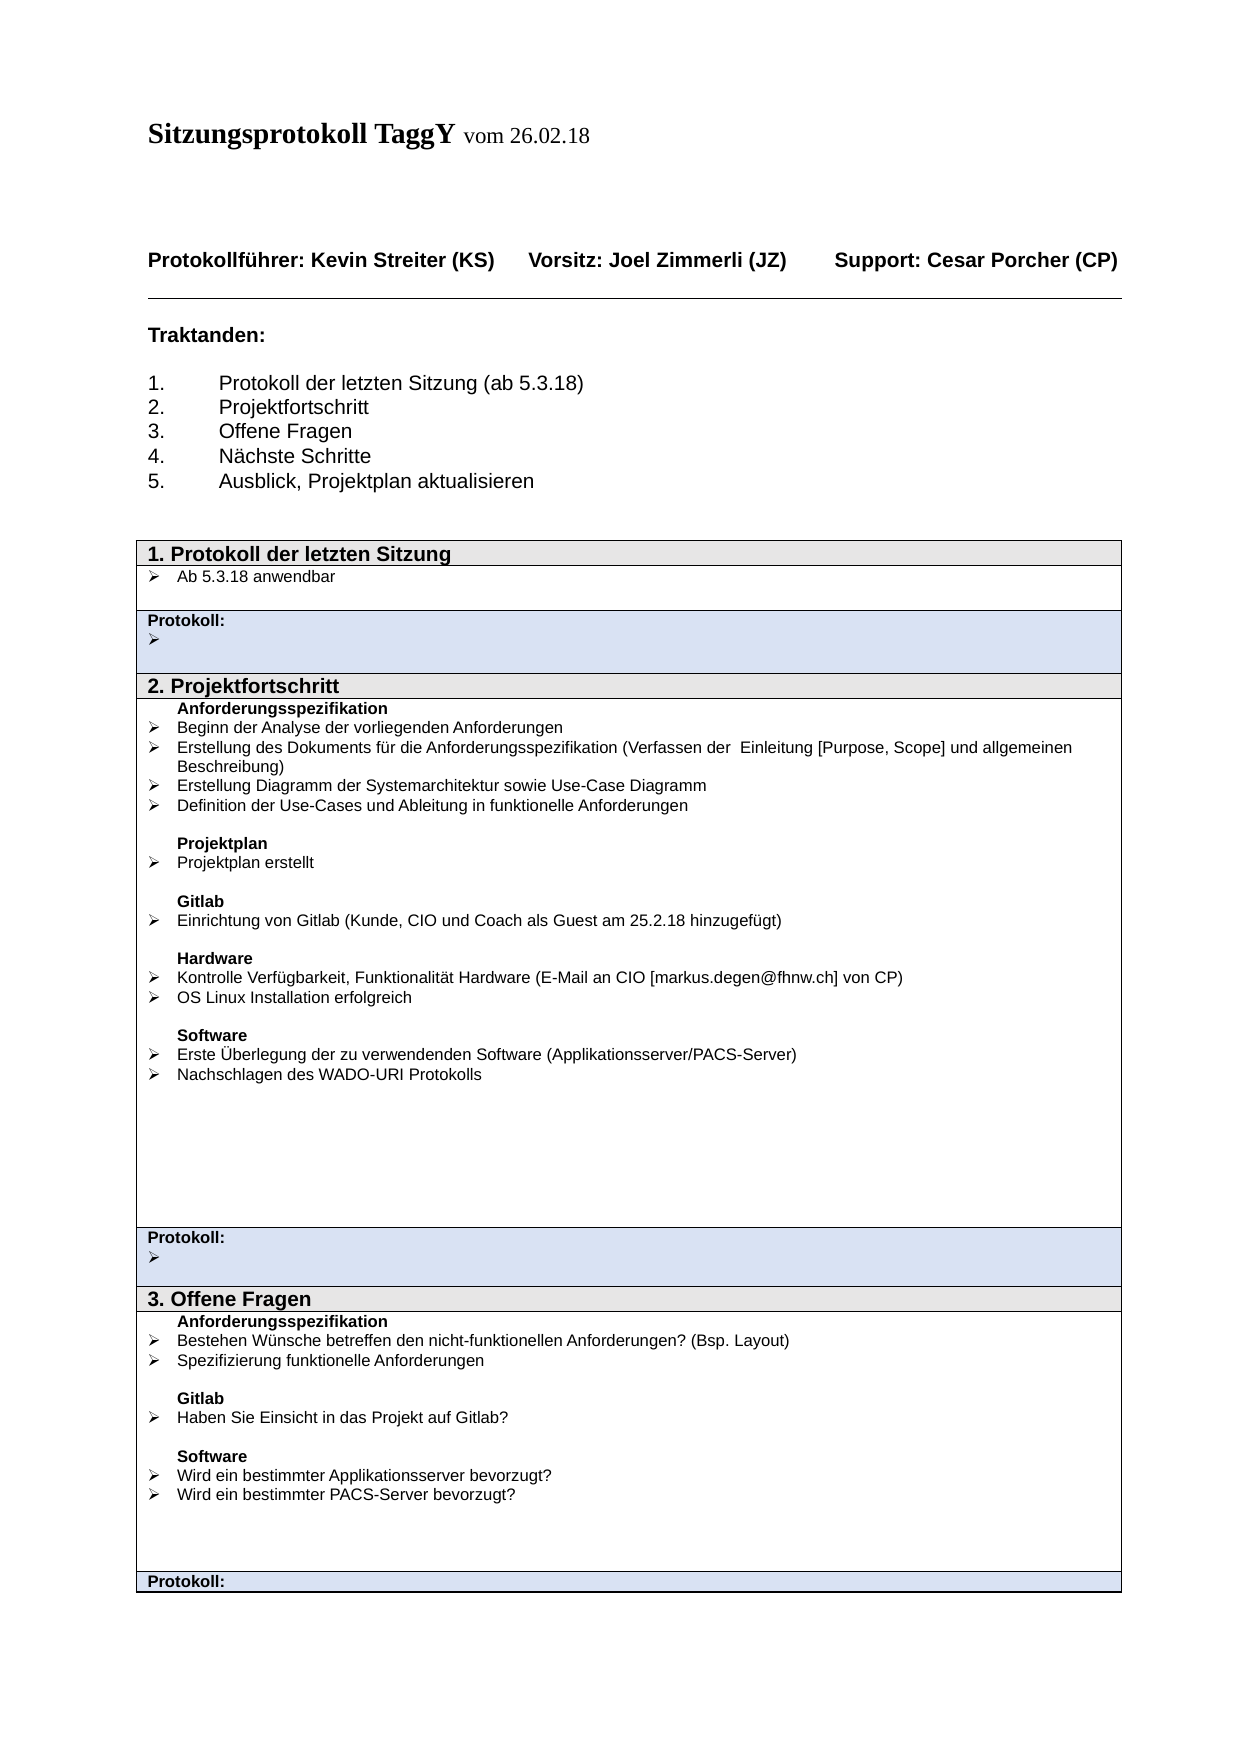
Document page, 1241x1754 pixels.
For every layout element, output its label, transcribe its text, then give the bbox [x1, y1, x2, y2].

table_cell 4. [140, 444, 211, 468]
table_cell Projektfortschritt [211, 395, 1026, 419]
table_cell Protokoll: [137, 1572, 1121, 1591]
table_header [1026, 371, 1115, 395]
table_cell Ab 5.3.18 anwendbar [137, 566, 1121, 610]
table_header Protokoll der letzten Sitzung (ab 5.3.18) [211, 371, 1026, 395]
table_cell Offene Fragen [211, 419, 1026, 444]
text Protokollführer: Kevin Streiter (KS) Vorsitz: Joel Zimmerli (JZ) Support: Cesar Porcher (CP) [148, 248, 1122, 272]
table_cell 3. Offene Fragen [137, 1287, 1121, 1311]
table_cell [1026, 419, 1115, 444]
table_header 1. [140, 371, 211, 395]
subtitle Sitzungsprotokoll TaggY vom 26.02.18 [148, 116, 1122, 149]
table_cell 3. [140, 419, 211, 444]
table_header 1. Protokoll der letzten Sitzung [137, 541, 1121, 565]
table_cell Anforderungsspezifikation Beginn der Analyse der vorliegenden Anforderungen Erstellung des Dokuments für die Anforderungsspezifikation (Verfassen der Einleitung [Purpose, Scope] und allgemeinen Beschreibung) Erstellung Diagramm der Systemarchitektur sowie Use-Case Diagramm Definition der Use-Cases und Ableitung in funktionelle Anforderungen Projektplan Projektplan erstellt Gitlab Einrichtung von Gitlab (Kunde, CIO und Coach als Guest am 25.2.18 hinzugefügt) Hardware Kontrolle Verfügbarkeit, Funktionalität Hardware (E-Mail an CIO [markus.degen@fhnw.ch] von CP) OS Linux Installation erfolgreich Software Erste Überlegung der zu verwendenden Software (Applikationsserver/PACS-Server) Nachschlagen des WADO-URI Protokolls [137, 699, 1121, 1227]
text Traktanden: [148, 323, 1122, 347]
table_cell [1026, 469, 1115, 492]
table_cell [1026, 395, 1115, 419]
table_cell Anforderungsspezifikation Bestehen Wünsche betreffen den nicht-funktionellen Anforderungen? (Bsp. Layout) Spezifizierung funktionelle Anforderungen Gitlab Haben Sie Einsicht in das Projekt auf Gitlab? Software Wird ein bestimmter Applikationsserver bevorzugt? Wird ein bestimmter PACS-Server bevorzugt? [137, 1312, 1121, 1571]
table_cell 5. [140, 469, 211, 492]
table_cell [1026, 444, 1115, 468]
table_cell Ausblick, Projektplan aktualisieren [211, 469, 1026, 492]
table_cell 2. Projektfortschritt [137, 674, 1121, 698]
table_cell 2. [140, 395, 211, 419]
table_cell Protokoll: [137, 1228, 1121, 1286]
table_cell Nächste Schritte [211, 444, 1026, 468]
table_cell Protokoll: [137, 611, 1121, 673]
